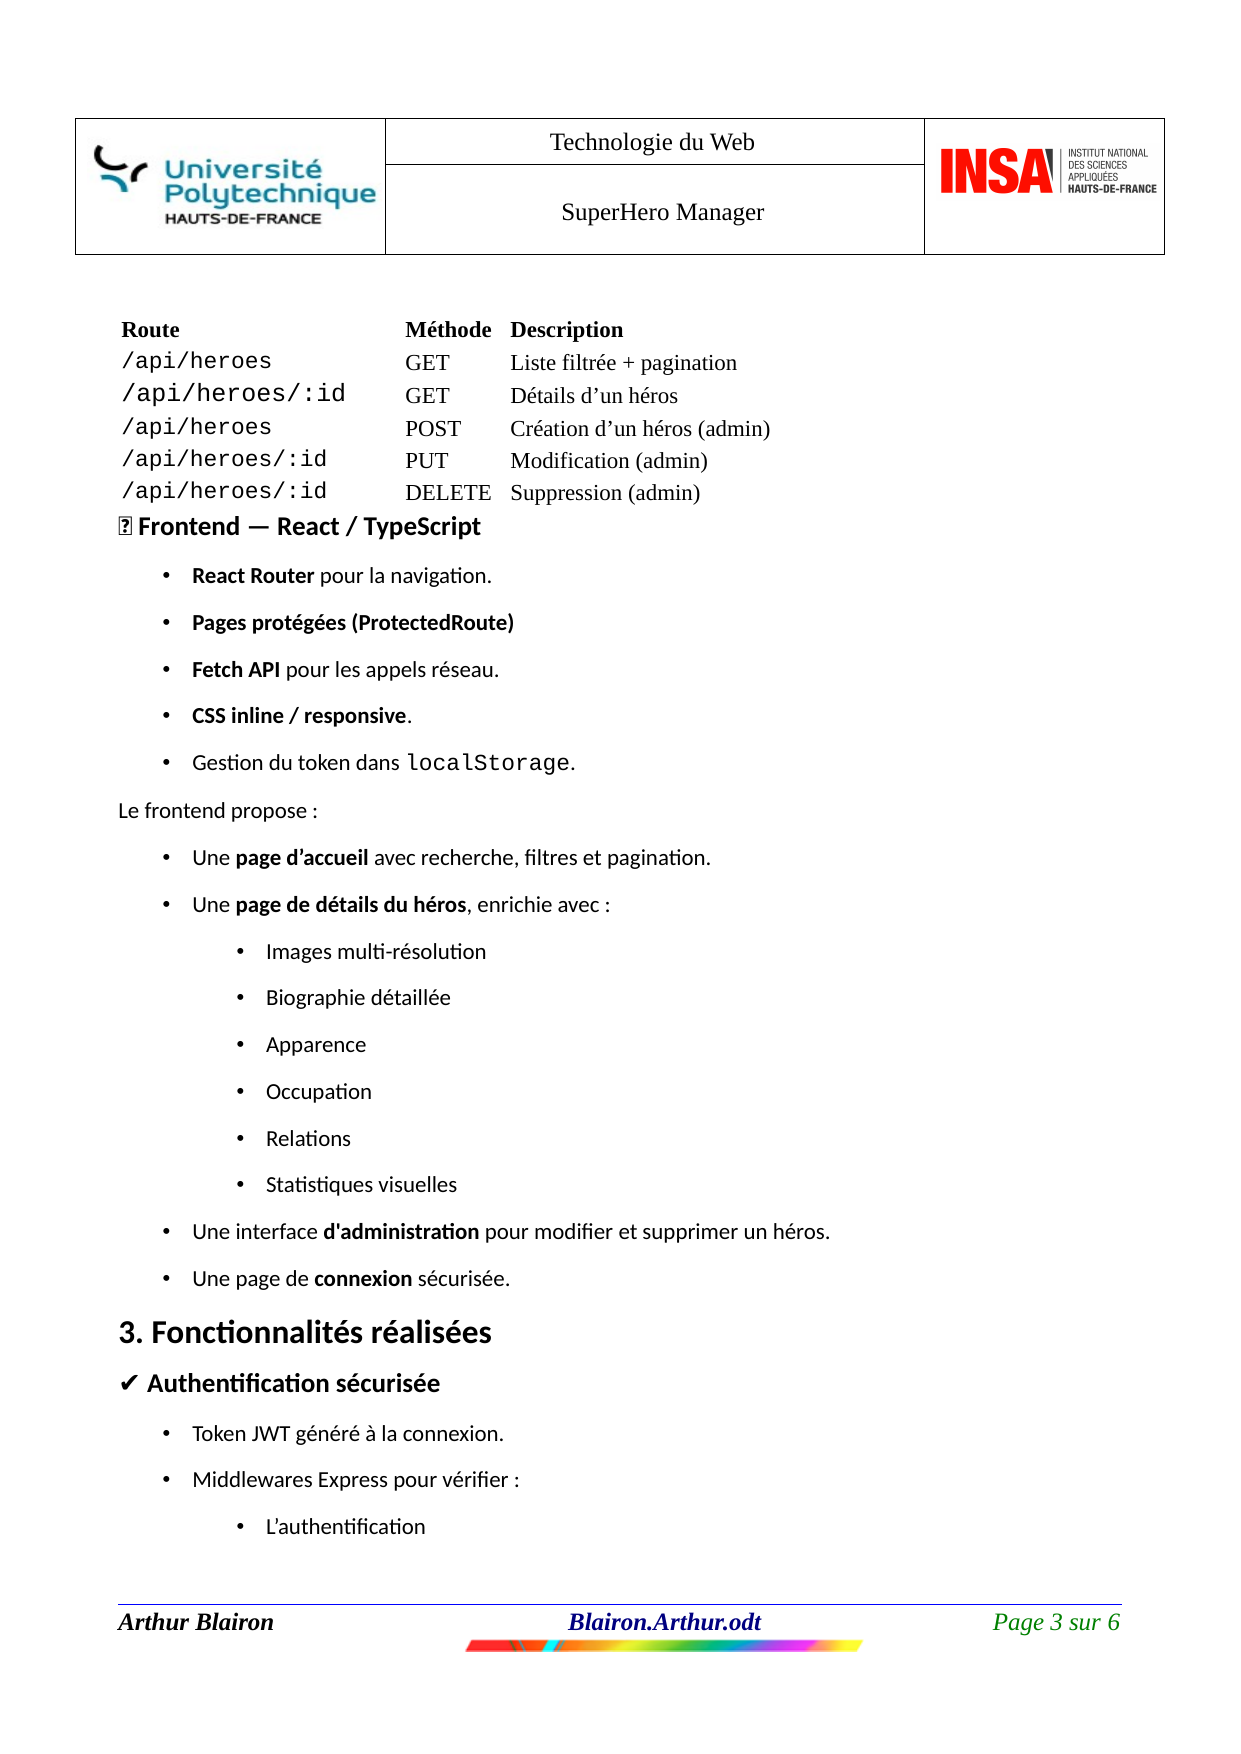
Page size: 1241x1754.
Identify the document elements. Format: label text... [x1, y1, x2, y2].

table_cell /api/heroes [118, 346, 402, 378]
subtitle 3. Fonctionnalités réalisées [118, 1311, 1122, 1352]
list Apparence [236, 1030, 1122, 1058]
list Une page de détails du héros, enrichie avec : [162, 890, 1122, 918]
list L’authentification [236, 1512, 1122, 1540]
subtitle ✔ Authentification sécurisée [118, 1366, 1122, 1399]
list Fetch API pour les appels réseau. [162, 655, 1122, 683]
list Une page de connexion sécurisée. [162, 1264, 1122, 1292]
list CSS inline / responsive. [162, 702, 1122, 729]
table_cell Détails d’un héros [507, 378, 805, 412]
table_cell /api/heroes [118, 412, 402, 444]
table_cell Liste filtrée + pagination [507, 346, 805, 378]
list Pages protégées (ProtectedRoute) [162, 608, 1122, 636]
list Une page d’accueil avec recherche, filtres et pagination. [162, 843, 1122, 871]
table_cell DELETE [402, 477, 507, 509]
text Le frontend propose : [118, 796, 1122, 824]
list Gestion du token dans localStorage. [162, 748, 1122, 777]
list Relations [236, 1124, 1122, 1152]
table_cell POST [402, 412, 507, 444]
table_header Description [507, 314, 805, 346]
list Occupation [236, 1077, 1122, 1105]
picture [936, 143, 1161, 201]
picture [463, 1639, 864, 1652]
table_header Route [118, 314, 402, 346]
table_cell /api/heroes/:id [118, 477, 402, 509]
table_cell /api/heroes/:id [118, 444, 402, 477]
table_cell /api/heroes/:id [118, 378, 402, 412]
table_cell PUT [402, 444, 507, 477]
list Une interface d'administration pour modifier et supprimer un héros. [162, 1217, 1122, 1245]
list Biographie détaillée [236, 983, 1122, 1012]
table_cell Suppression (admin) [507, 477, 805, 509]
list Token JWT généré à la connexion. [162, 1419, 1122, 1447]
subtitle 🔹 Frontend — React / TypeScript [118, 509, 1122, 542]
table_cell Création d’un héros (admin) [507, 412, 805, 444]
list Images multi-résolution [236, 937, 1122, 965]
picture [87, 126, 383, 247]
list Statistiques visuelles [236, 1171, 1122, 1199]
table_header Méthode [402, 314, 507, 346]
table_cell GET [402, 346, 507, 378]
table_cell Modification (admin) [507, 444, 805, 477]
list React Router pour la navigation. [162, 561, 1122, 589]
table_cell GET [402, 378, 507, 412]
list Middlewares Express pour vérifier : [162, 1466, 1122, 1494]
